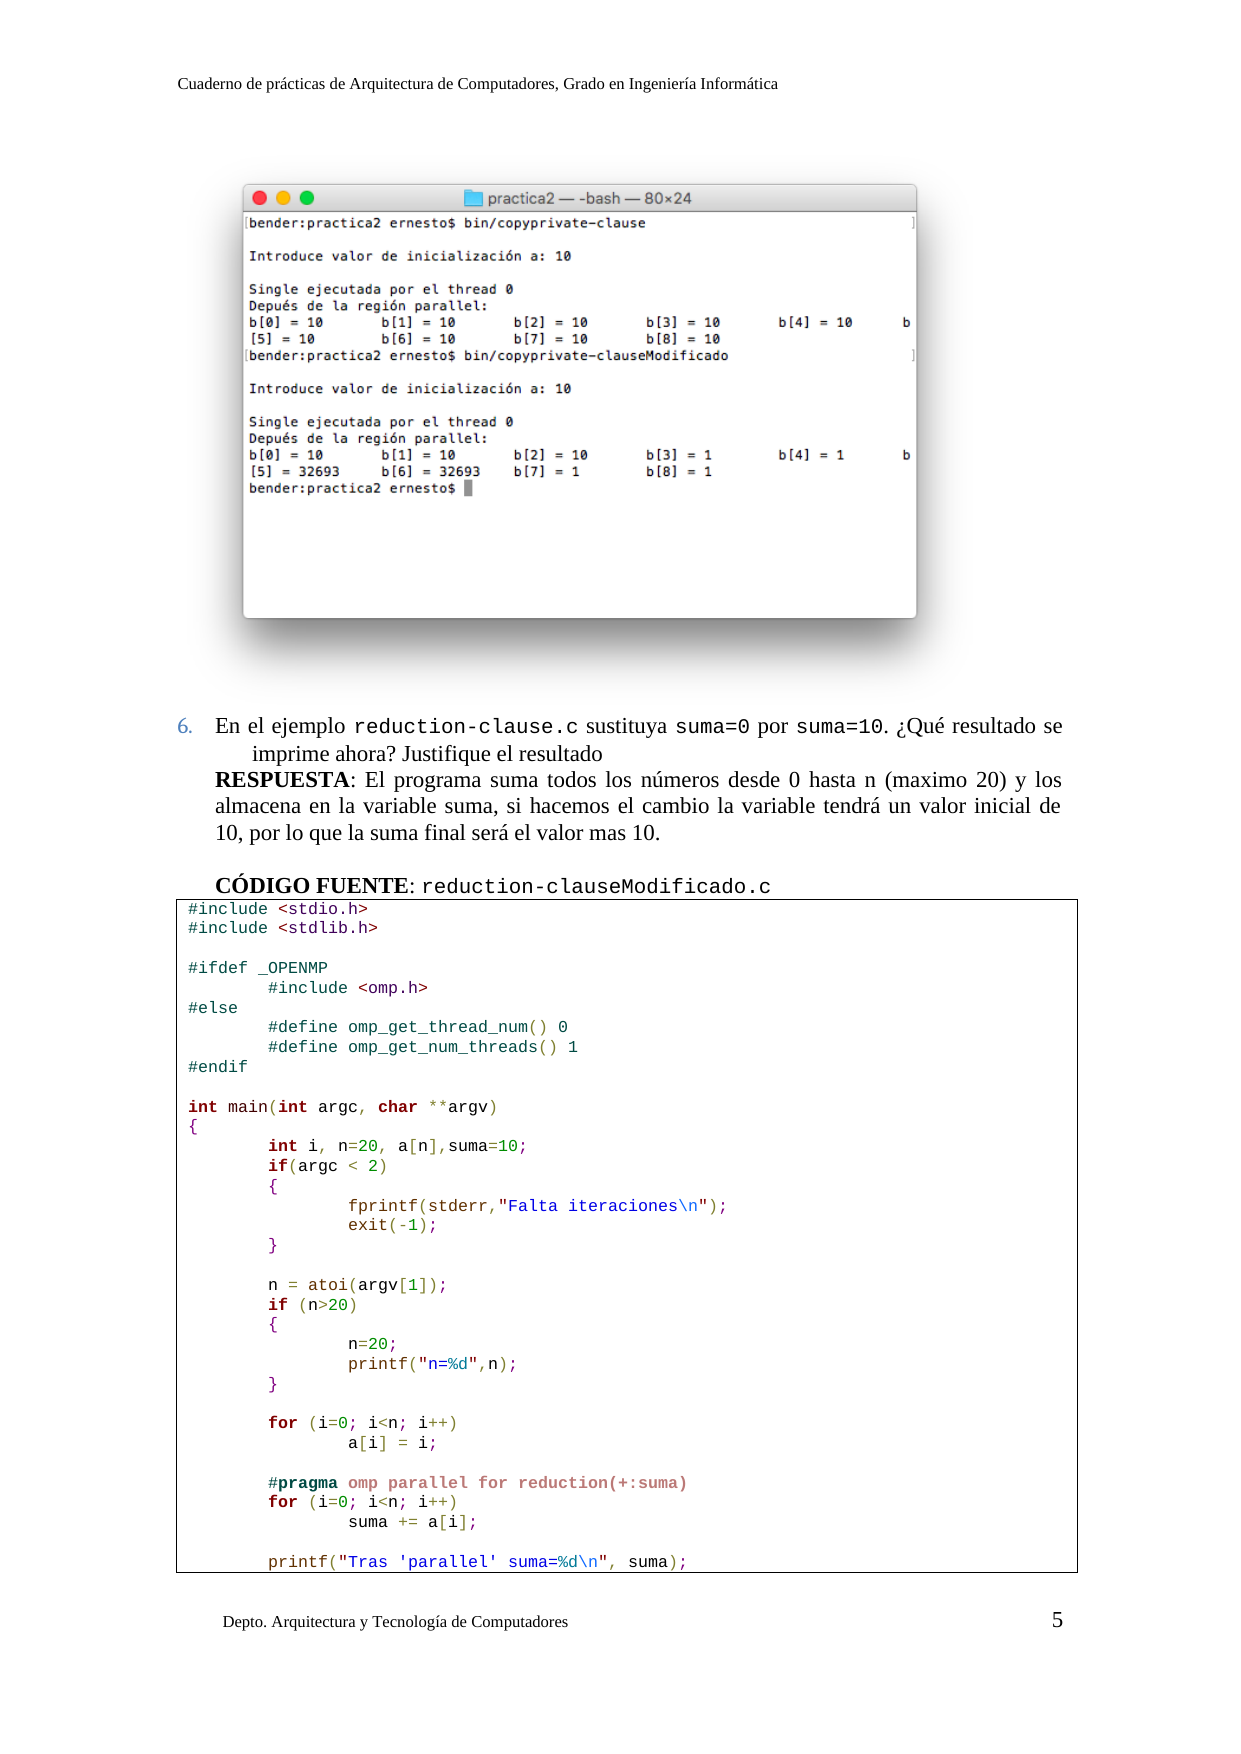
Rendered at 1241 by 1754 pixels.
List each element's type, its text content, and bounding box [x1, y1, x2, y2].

text RESPUESTA: El programa suma todos los números desde 0 hasta n (maximo 20) y los almacena en la variable suma, si hacemos el cambio la variable tendrá un valor inicial de 10, por lo que la suma final será el valor mas 10. [215, 766, 1063, 845]
picture [558, 1556, 568, 1567]
picture [177, 147, 983, 713]
list En el ejemplo reduction-clause.c sustituya suma=0 por suma=10. ¿Qué resultado se imprime ahora? Justifique el resultado [177, 148, 1063, 766]
picture [448, 1358, 458, 1369]
text CÓDIGO FUENTE: reduction-clauseModificado.c [215, 872, 1063, 899]
table_header #include <stdio.h> #include <stdlib.h> #ifdef _OPENMP #include <omp.h> #else #define omp_get_thread_num() 0 #define omp_get_num_threads() 1 #endif int main(int argc, char **argv) { int i, n=20, a[n],suma=10; if(argc < 2) { fprintf(stderr,"Falta iteraciones\n"); exit(-1); } n = atoi(argv[1]); if (n>20) { n=20; printf("n=%d",n); } for (i=0; i<n; i++) a[i] = i; #pragma omp parallel for reduction(+:suma) for (i=0; i<n; i++) suma += a[i]; printf("Tras 'parallel' suma=%d\n", suma); [177, 900, 1077, 1572]
